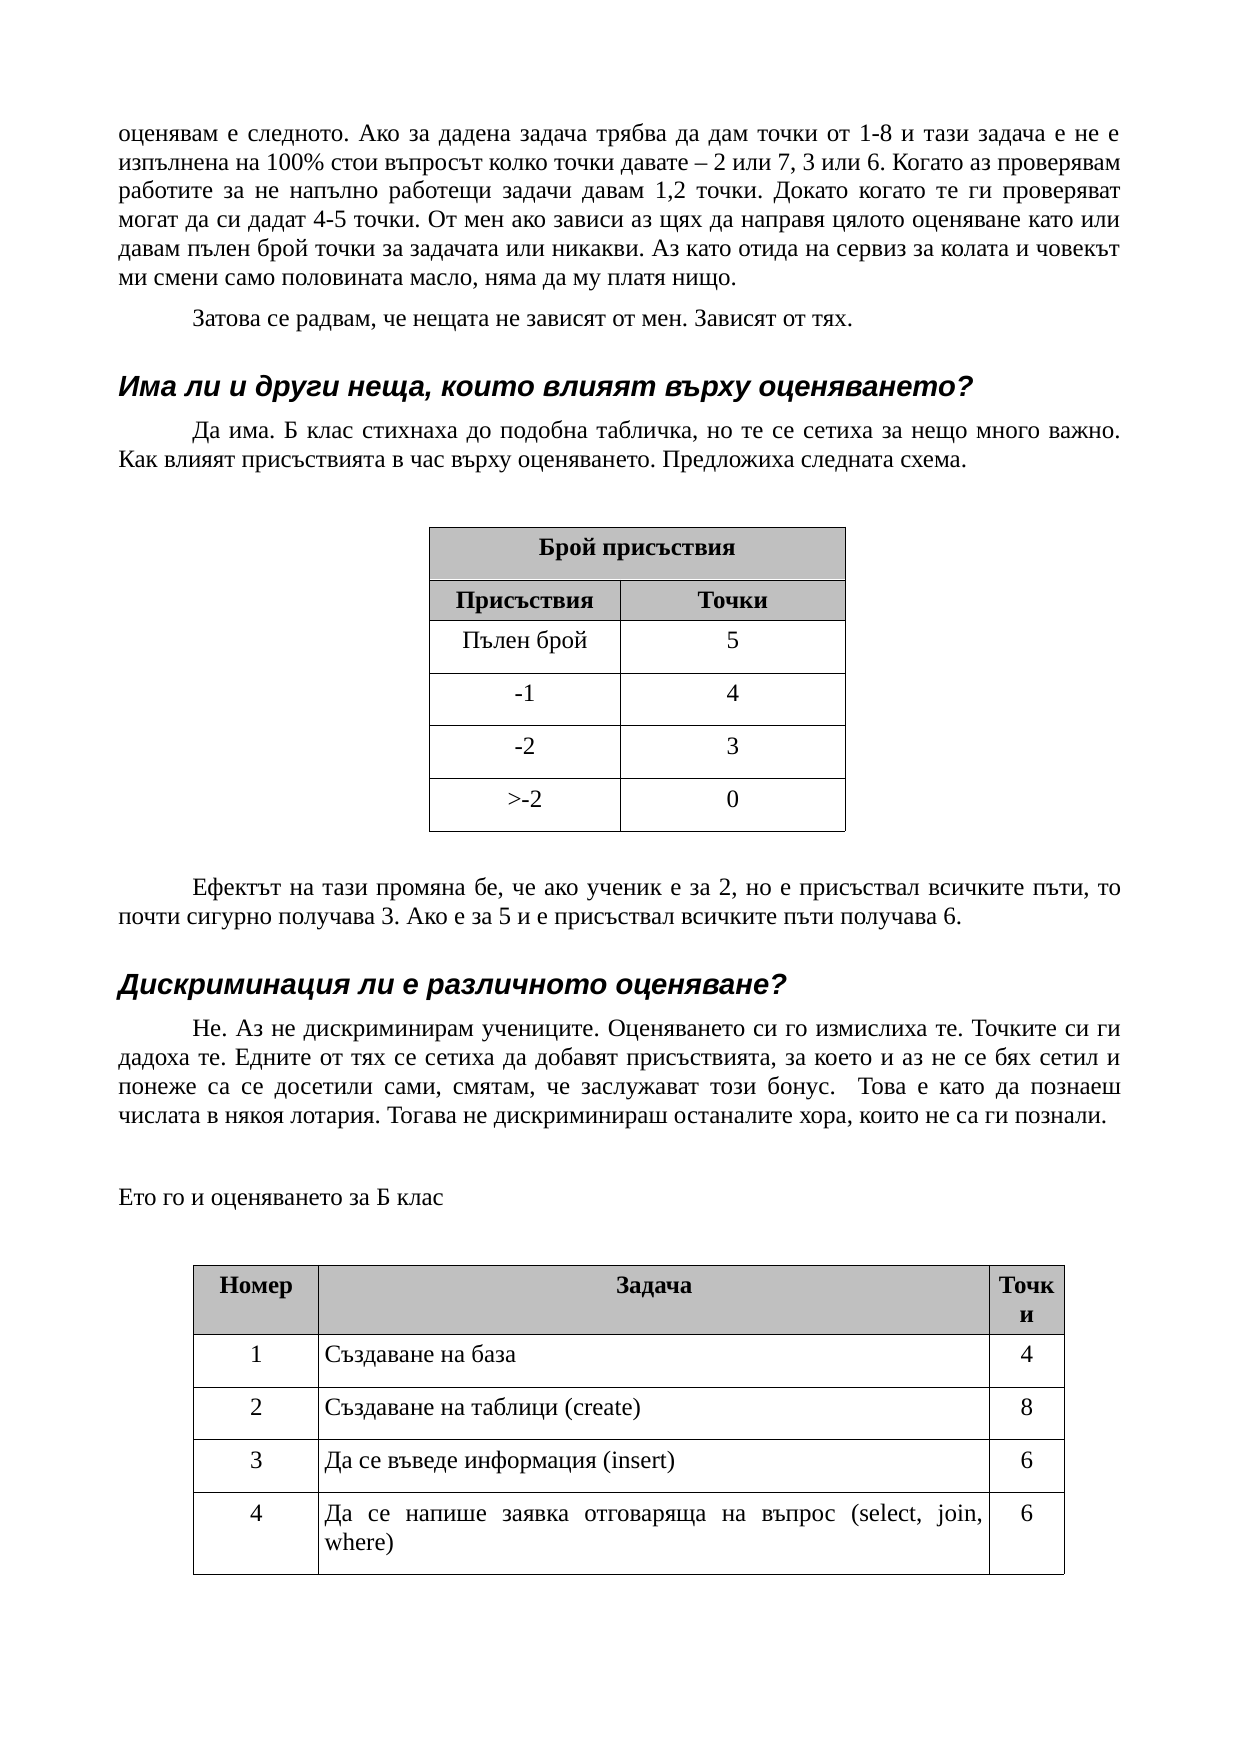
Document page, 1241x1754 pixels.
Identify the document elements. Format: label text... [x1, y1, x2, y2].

table_cell 3 [621, 726, 845, 778]
table_cell Точки [621, 581, 845, 620]
table_cell Присъствия [430, 581, 620, 620]
text Не. Аз не дискриминирам учениците. Оценяването си го измислиха те. Точките си ги дадоха те. Едните от тях се сетиха да добавят присъствията, за което и аз не се бях сетил и понеже са се досетили сами, смятам, че заслужават този бонус. Това е като да познаеш числата в някоя лотария. Тогава не дискриминираш останалите хора, които не са ги познали. [118, 1013, 1122, 1128]
subtitle Има ли и други неща, които влияят върху оценяването? [118, 369, 1122, 403]
table_cell Създаване на база [319, 1335, 989, 1387]
table_cell Да се напише заявка отговаряща на въпрос (select, join, where) [319, 1493, 989, 1574]
text Ефектът на тази промяна бе, че ако ученик е за 2, но е присъствал всичките пъти, то почти сигурно получава 3. Ако е за 5 и е присъствал всичките пъти получава 6. [118, 872, 1122, 930]
table_cell -1 [430, 674, 620, 725]
table_header Номер [194, 1266, 318, 1334]
table_cell 3 [194, 1440, 318, 1492]
table_header Задача [319, 1266, 989, 1334]
table_cell Пълен брой [430, 621, 620, 673]
text оценявам е следното. Ако за дадена задача трябва да дам точки от 1-8 и тази задача е не е изпълнена на 100% стои въпросът колко точки давате – 2 или 7, 3 или 6. Когато аз проверявам работите за не напълно работещи задачи давам 1,2 точки. Докато когато те ги проверяват могат да си дадат 4-5 точки. От мен ако зависи аз щях да направя цялото оценяване като или давам пълен брой точки за задачата или никакви. Аз като отида на сервиз за колата и човекът ми смени само половината масло, няма да му платя нищо. [118, 118, 1122, 291]
table_cell >-2 [430, 779, 620, 831]
table_cell 8 [990, 1388, 1064, 1439]
table_cell Да се въведе информация (insert) [319, 1440, 989, 1492]
text Да има. Б клас стихнаха до подобна табличка, но те се сетиха за нещо много важно. Как влияят присъствията в час върху оценяването. Предложиха следната схема. [118, 415, 1122, 473]
table_cell 1 [194, 1335, 318, 1387]
table_cell 4 [194, 1493, 318, 1574]
table_cell 2 [194, 1388, 318, 1439]
subtitle Дискриминация ли е различното оценяване? [118, 967, 1122, 1001]
table_cell Създаване на таблици (create) [319, 1388, 989, 1439]
table_cell 6 [990, 1493, 1064, 1574]
table_cell 6 [990, 1440, 1064, 1492]
table_cell 4 [990, 1335, 1064, 1387]
text Затова се радвам, че нещата не зависят от мен. Зависят от тях. [118, 303, 1122, 332]
table_cell 4 [621, 674, 845, 725]
table_header Брой присъствия [430, 528, 845, 579]
table_header Точки [990, 1266, 1064, 1334]
table_cell 5 [621, 621, 845, 673]
table_cell 0 [621, 779, 845, 831]
table_cell -2 [430, 726, 620, 778]
text Ето го и оценяването за Б клас [118, 1182, 1122, 1211]
